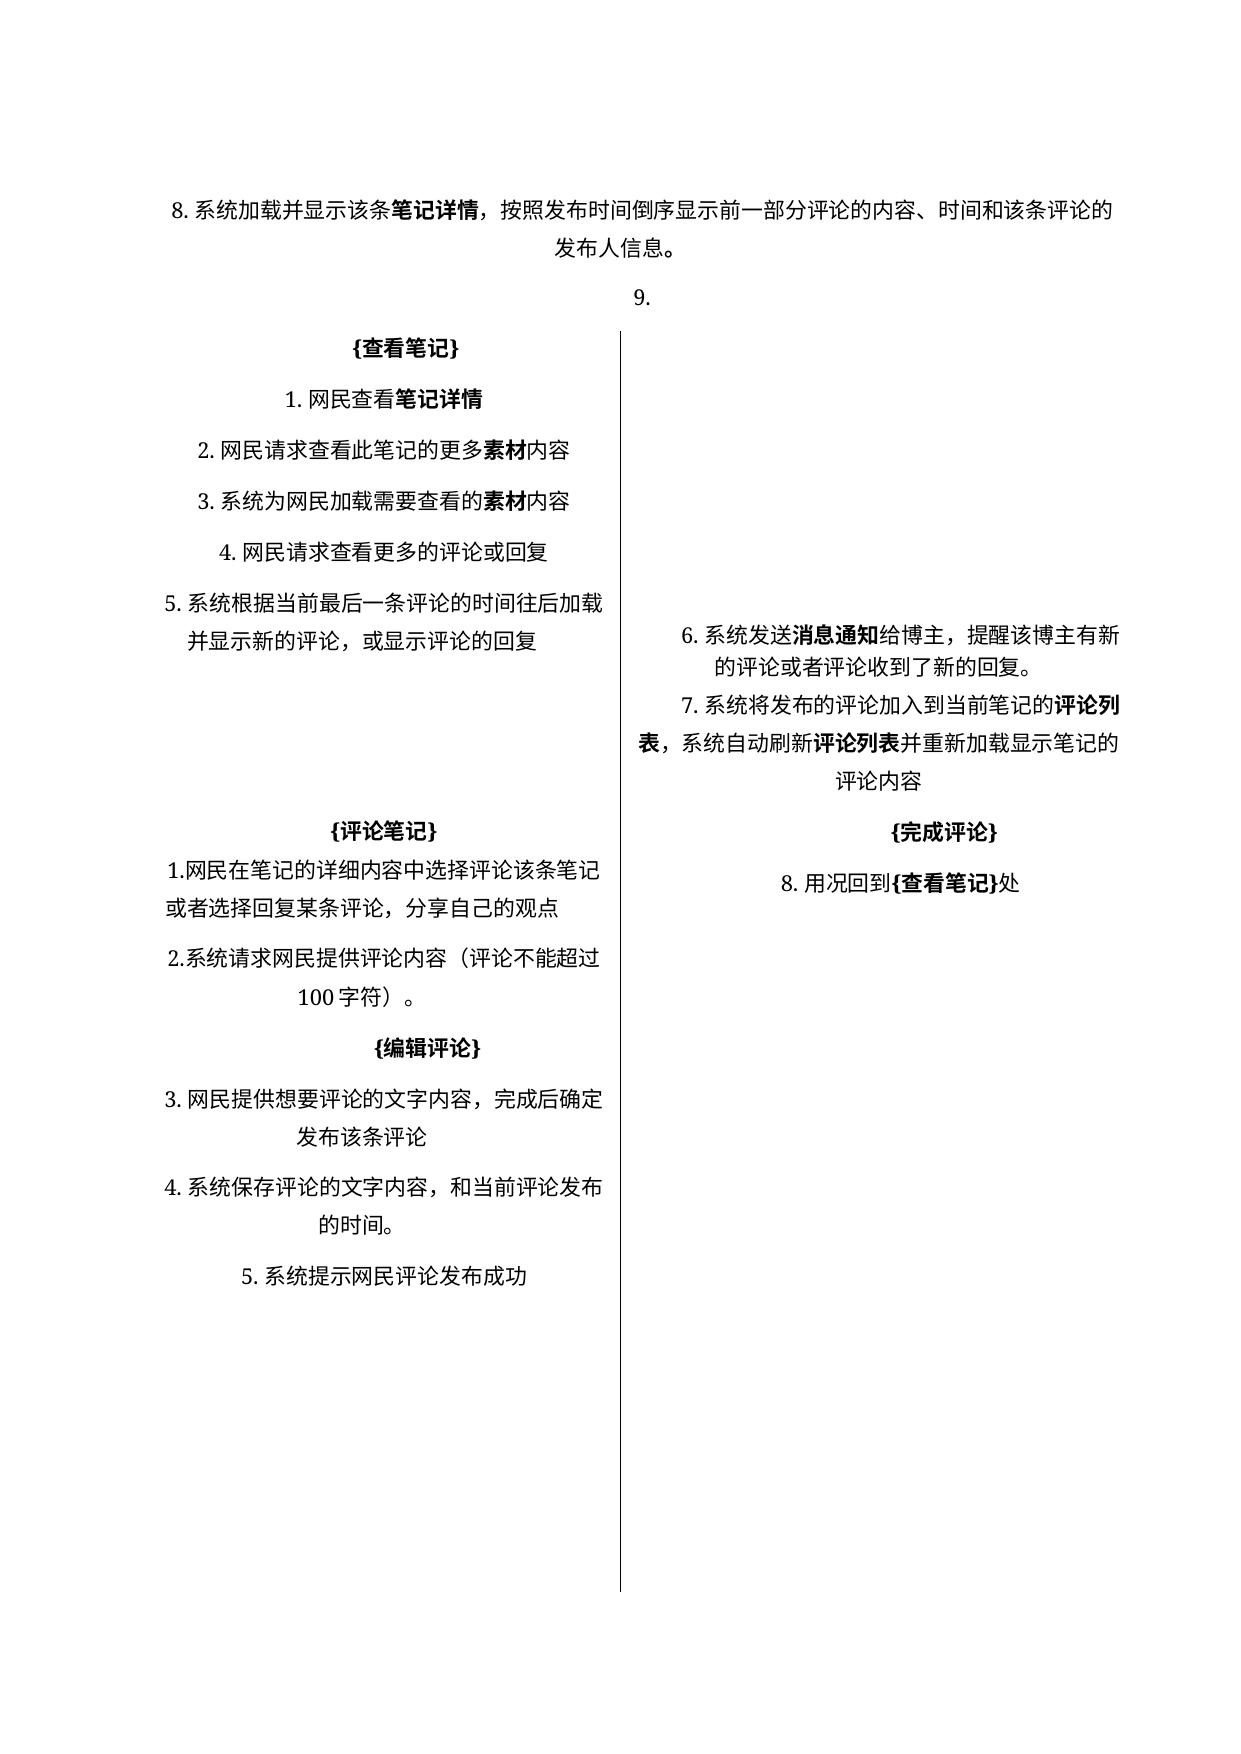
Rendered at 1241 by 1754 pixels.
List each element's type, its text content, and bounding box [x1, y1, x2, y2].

text {编辑评论} [118, 1031, 605, 1062]
text 5. 系统提示网民评论发布成功 [118, 1259, 605, 1291]
text 3. 系统为网民加载需要查看的素材内容 [118, 484, 605, 516]
text {查看笔记} [118, 331, 605, 363]
text 2.系统请求网民提供评论内容（评论不能超过100字符）。 [118, 941, 605, 1011]
text 1.网民在笔记的详细内容中选择评论该条笔记或者选择回复某条评论，分享自己的观点 [118, 853, 605, 922]
text 2. 网民请求查看此笔记的更多素材内容 [118, 433, 605, 465]
text 4. 系统保存评论的文字内容，和当前评论发布的时间。 [118, 1170, 605, 1240]
text 5. 系统根据当前最后一条评论的时间往后加载并显示新的评论，或显示评论的回复 [118, 586, 605, 656]
text 4. 网民请求查看更多的评论或回复 [118, 535, 605, 567]
text 7. 系统将发布的评论加入到当前笔记的评论列表，系统自动刷新评论列表并重新加载显示笔记的评论内容 [635, 688, 1122, 796]
text 1. 网民查看笔记详情 [118, 382, 605, 414]
text 9. [118, 282, 1122, 312]
text 8. 系统加载并显示该条笔记详情，按照发布时间倒序显示前一部分评论的内容、时间和该条评论的发布人信息。 [118, 193, 1122, 263]
text {评论笔记} [118, 814, 605, 846]
text {完成评论} [635, 815, 1122, 847]
text 6. 系统发送消息通知给博主，提醒该博主有新的评论或者评论收到了新的回复。 [635, 618, 1122, 682]
text 8. 用况回到{查看笔记}处 [635, 866, 1122, 898]
text 3. 网民提供想要评论的文字内容，完成后确定发布该条评论 [118, 1082, 605, 1151]
